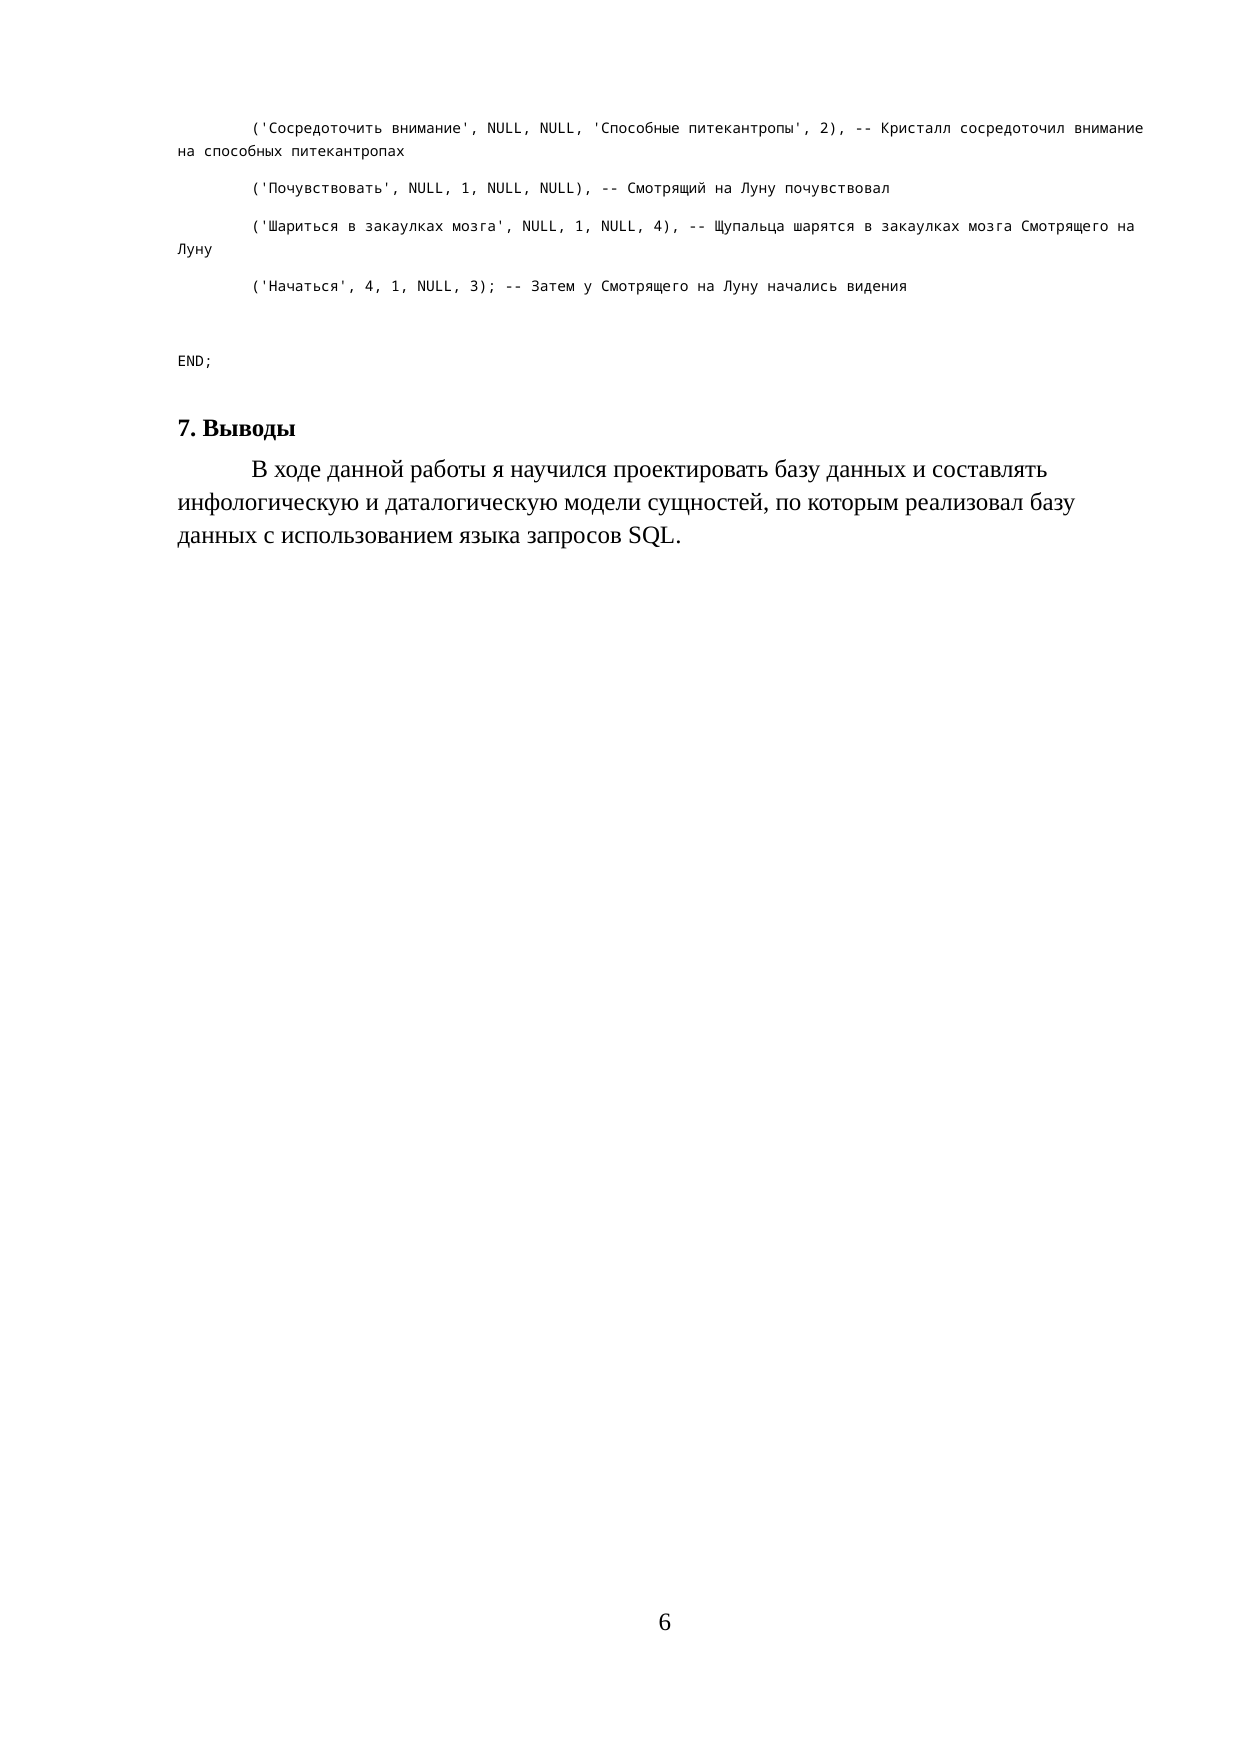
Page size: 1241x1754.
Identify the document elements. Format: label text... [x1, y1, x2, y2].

subtitle 7. Выводы [177, 413, 1152, 442]
text ('Начаться', 4, 1, NULL, 3); -- Затем у Смотрящего на Луну начались видения [177, 276, 1152, 296]
text ('Шариться в закаулках мозга', NULL, 1, NULL, 4), -- Щупальца шарятся в закаулках мозга Смотрящего на Луну [177, 216, 1152, 258]
text В ходе данной работы я научился проектировать базу данных и составлять инфологическую и даталогическую модели сущностей, по которым реализовал базу данных с использованием языка запросов SQL. [177, 454, 1152, 549]
text END; [177, 351, 1152, 371]
text ('Сосредоточить внимание', NULL, NULL, 'Способные питекантропы', 2), -- Кристалл сосредоточил внимание на способных питекантропах [177, 118, 1152, 161]
text ('Почувствовать', NULL, 1, NULL, NULL), -- Смотрящий на Луну почувствовал [177, 178, 1152, 198]
